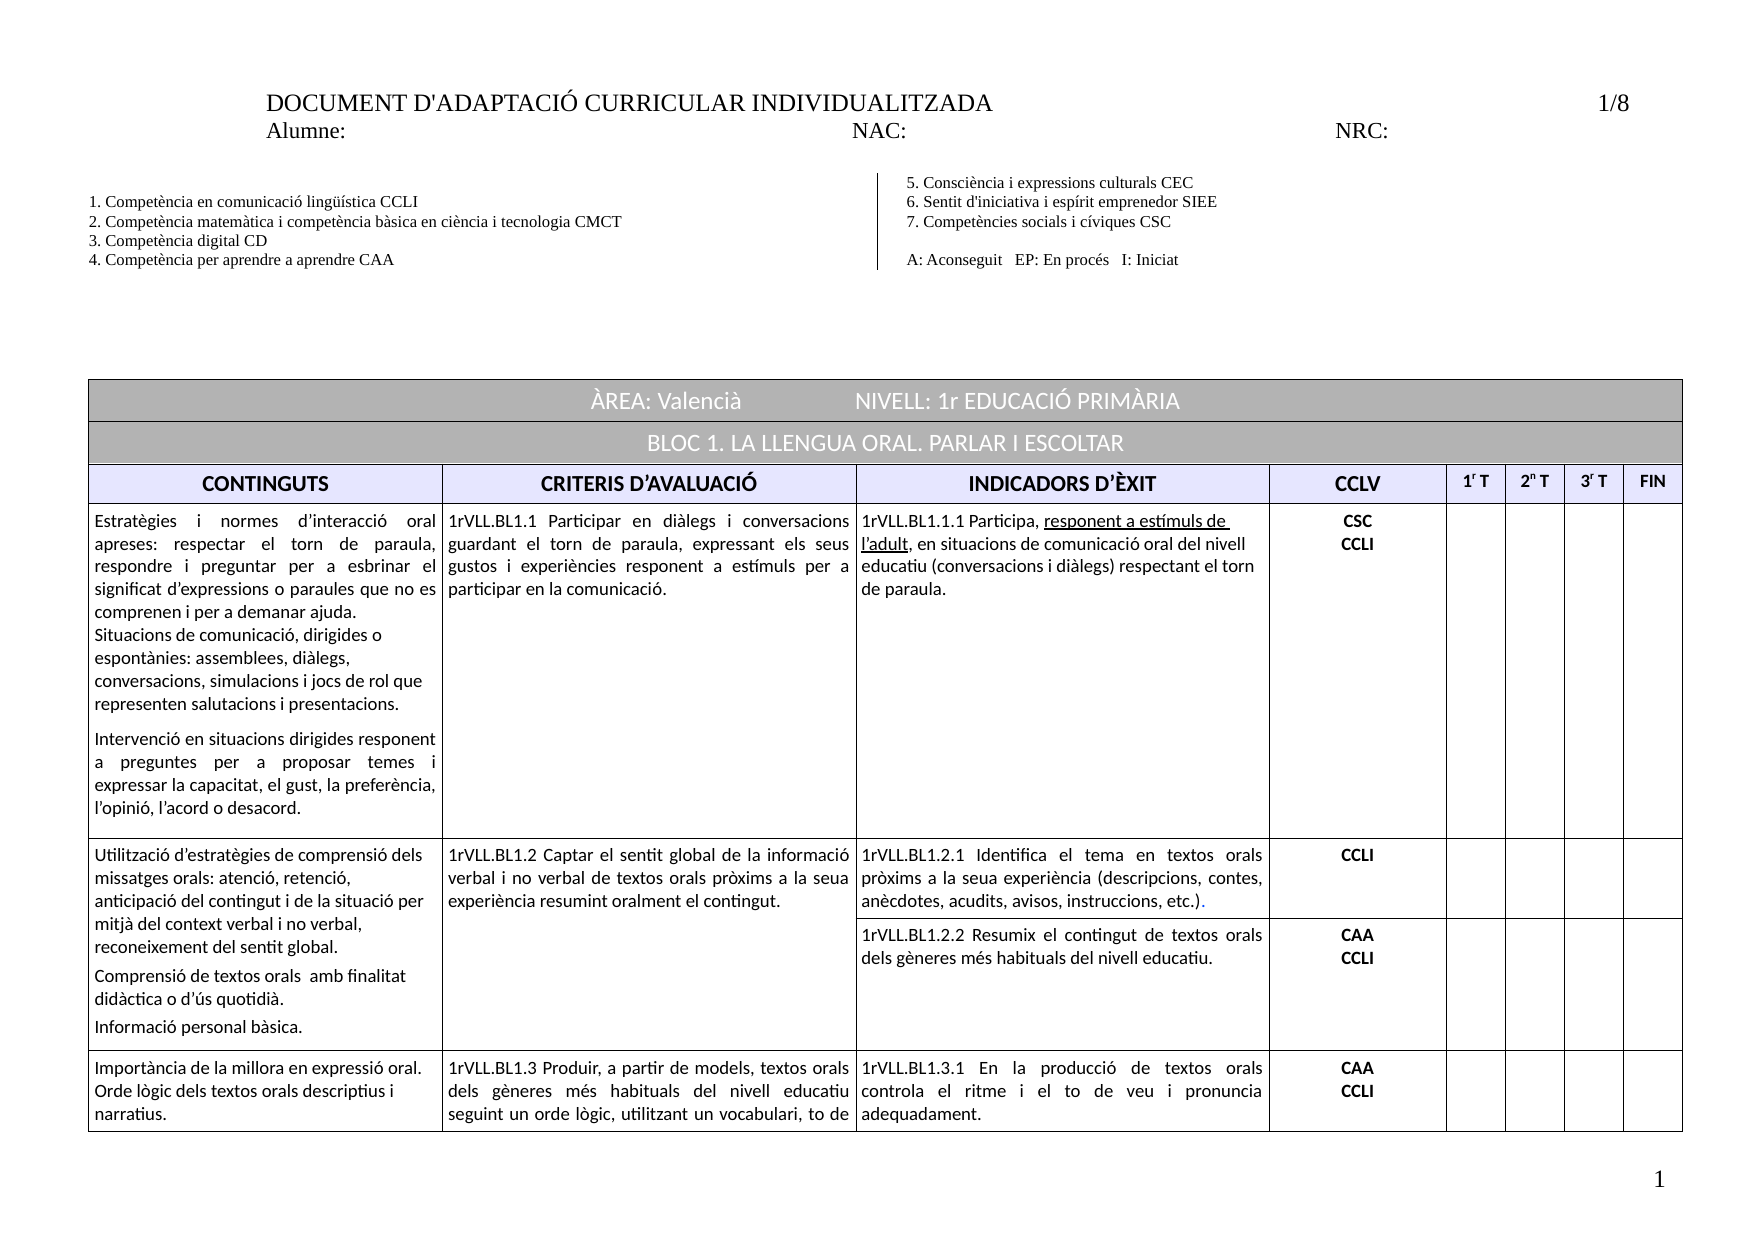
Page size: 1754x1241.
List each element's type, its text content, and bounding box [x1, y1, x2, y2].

text 6. Sentit d'iniciativa i espírit emprenedor SIEE [906, 192, 1665, 211]
table_cell 1rVLL.BL1.1.1 Participa, responent a estímuls de l’adult, en situacions de comunicació oral del nivell educatiu (conversacions i diàlegs) respectant el torn de paraula. [857, 504, 1269, 837]
table_cell CRITERIS D’AVALUACIÓ [443, 465, 856, 503]
table_cell [1506, 839, 1564, 918]
table_cell [1447, 504, 1505, 837]
table_cell CCLV [1270, 465, 1446, 503]
text A: Aconseguit EP: En procés I: Iniciat [906, 250, 1665, 269]
table_cell FIN [1624, 465, 1682, 503]
table_cell [1506, 504, 1564, 837]
table_cell [1506, 1051, 1564, 1131]
table_cell 1rVLL.BL1.1 Participar en diàlegs i conversacions guardant el torn de paraula, expressant els seus gustos i experiències responent a estímuls per a participar en la comunicació. [443, 504, 856, 837]
text 2. Competència matemàtica i competència bàsica en ciència i tecnologia CMCT [88, 211, 847, 231]
table_cell 2n T [1506, 465, 1564, 503]
table_cell Utilització d’estratègies de comprensió dels missatges orals: atenció, retenció, anticipació del contingut i de la situació per mitjà del context verbal i no verbal, reconeixement del sentit global. Comprensió de textos orals amb finalitat didàctica o d’ús quotidià. Informació personal bàsica. [89, 839, 442, 1050]
table_cell [1565, 919, 1623, 1050]
table_cell CSC CCLI [1270, 504, 1446, 837]
text 1. Competència en comunicació lingüística CCLI [88, 192, 847, 211]
table_cell 3r T [1565, 465, 1623, 503]
table_header ÀREA: Valencià NIVELL: 1r EDUCACIÓ PRIMÀRIA [89, 380, 1682, 421]
table_cell [1447, 839, 1505, 918]
table_cell Importància de la millora en expressió oral. Orde lògic dels textos orals descriptius i narratius. [89, 1051, 442, 1131]
table_cell 1rVLL.BL1.3 Produir, a partir de models, textos orals dels gèneres més habituals del nivell educatiu seguint un orde lògic, utilitzant un vocabulari, to de [443, 1051, 856, 1131]
table_cell [1506, 919, 1564, 1050]
table_cell 1rVLL.BL1.2.1 Identifica el tema en textos orals pròxims a la seua experiència (descripcions, contes, anècdotes, acudits, avisos, instruccions, etc.). [857, 839, 1269, 918]
table_cell 1rVLL.BL1.3.1 En la producció de textos orals controla el ritme i el to de veu i pronuncia adequadament. [857, 1051, 1269, 1131]
table_cell 1rVLL.BL1.2.2 Resumix el contingut de textos orals dels gèneres més habituals del nivell educatiu. [857, 919, 1269, 1050]
table_cell 1rVLL.BL1.2 Captar el sentit global de la informació verbal i no verbal de textos orals pròxims a la seua experiència resumint oralment el contingut. [443, 839, 856, 1050]
table_cell [1565, 1051, 1623, 1131]
table_cell [1624, 839, 1682, 918]
table_cell [1565, 504, 1623, 837]
text 5. Consciència i expressions culturals CEC [906, 173, 1665, 192]
table_cell INDICADORS D’ÈXIT [857, 465, 1269, 503]
table_cell CONTINGUTS [89, 465, 442, 503]
table_cell [1565, 839, 1623, 918]
text 3. Competència digital CD [88, 231, 847, 250]
table_cell [1447, 1051, 1505, 1131]
table_cell CCLI [1270, 839, 1446, 918]
table_cell [1624, 919, 1682, 1050]
text 4. Competència per aprendre a aprendre CAA [88, 250, 847, 269]
table_cell Estratègies i normes d’interacció oral apreses: respectar el torn de paraula, respondre i preguntar per a esbrinar el significat d’expressions o paraules que no es comprenen i per a demanar ajuda. Situacions de comunicació, dirigides o espontànies: assemblees, diàlegs, conversacions, simulacions i jocs de rol que representen salutacions i presentacions. Intervenció en situacions dirigides responent a preguntes per a proposar temes i expressar la capacitat, el gust, la preferència, l’opinió, l’acord o desacord. [89, 504, 442, 837]
table_cell BLOC 1. LA LLENGUA ORAL. PARLAR I ESCOLTAR [89, 422, 1682, 463]
table_cell [1624, 504, 1682, 837]
table_cell 1r T [1447, 465, 1505, 503]
table_cell CAA CCLI [1270, 919, 1446, 1050]
table_cell [1447, 919, 1505, 1050]
table_cell CAA CCLI [1270, 1051, 1446, 1131]
text 7. Competències socials i cíviques CSC [906, 211, 1665, 231]
table_cell [1624, 1051, 1682, 1131]
